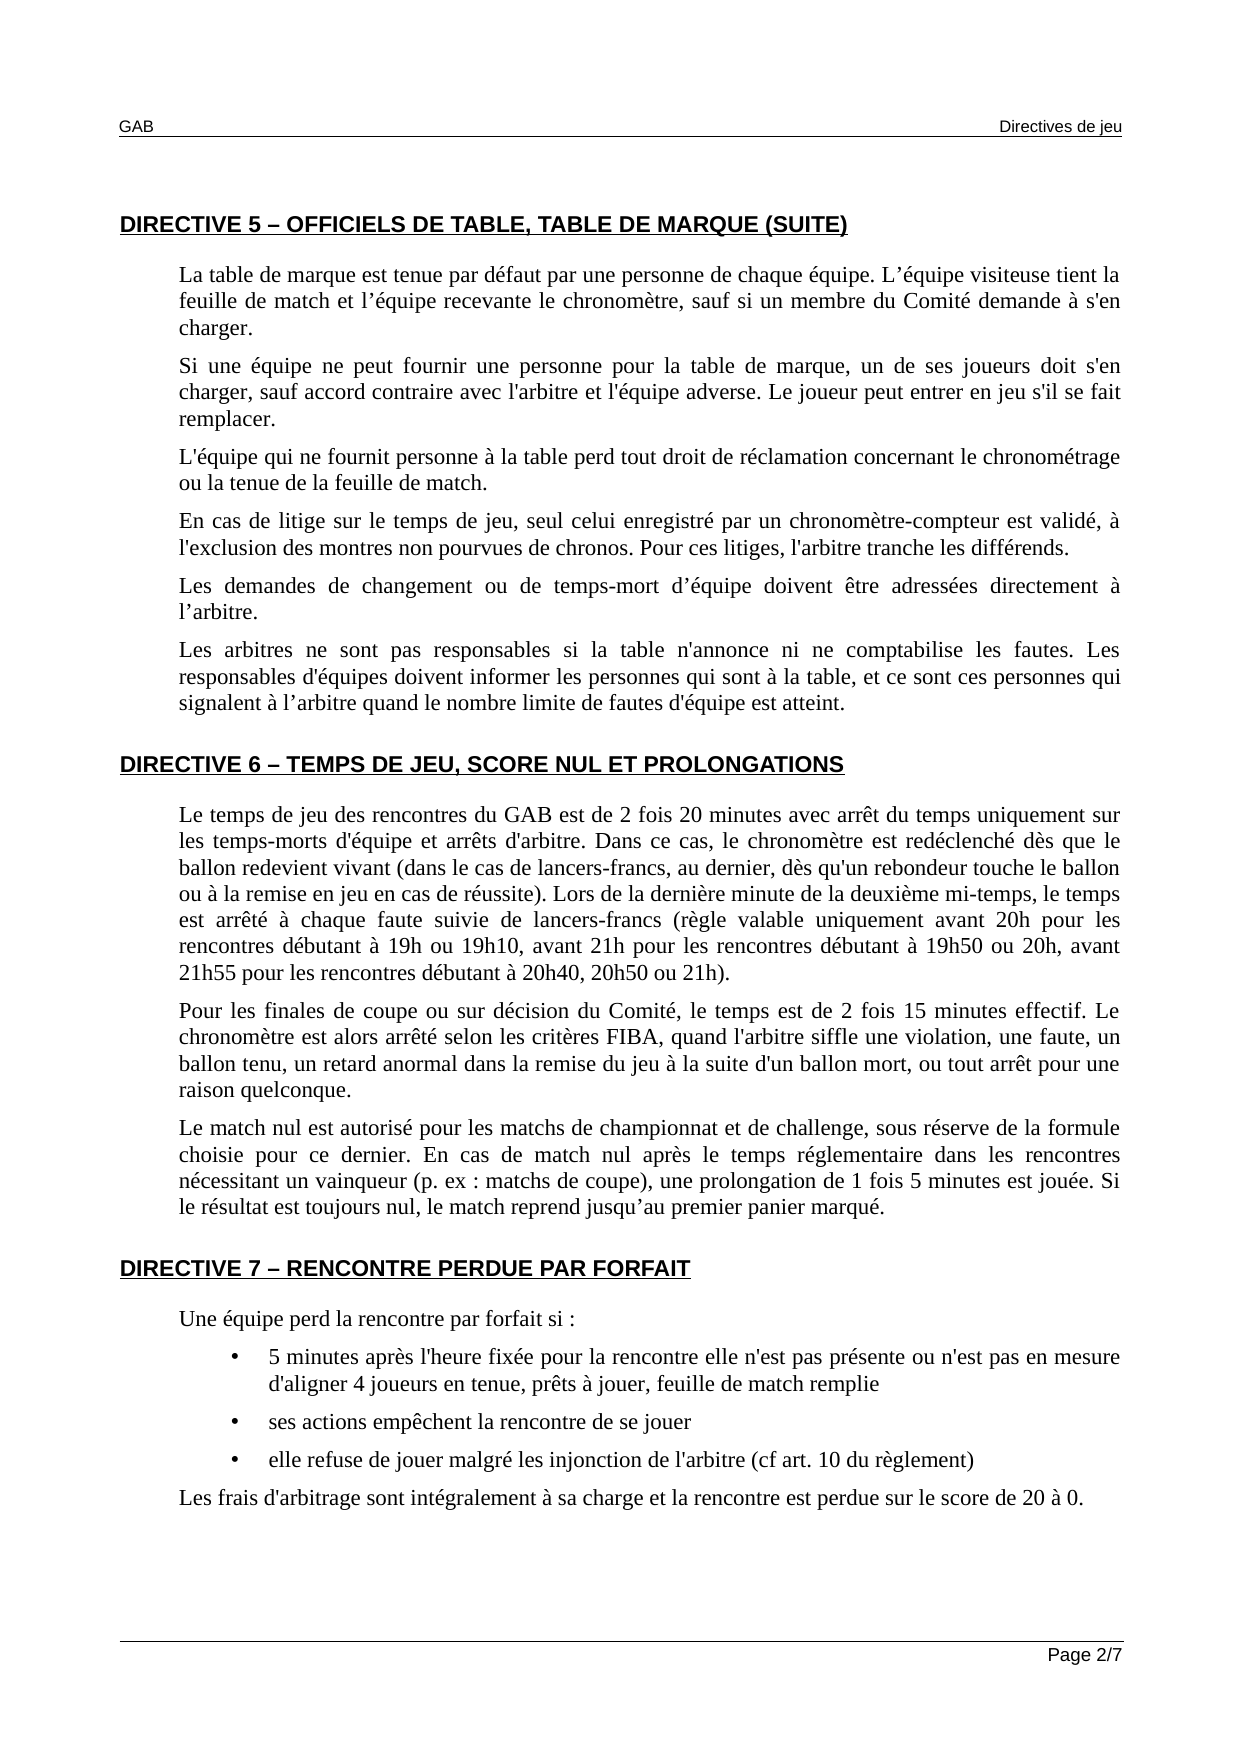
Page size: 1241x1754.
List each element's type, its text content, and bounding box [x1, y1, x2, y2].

text Le match nul est autorisé pour les matchs de championnat et de challenge, sous réserve de la formule choisie pour ce dernier. En cas de match nul après le temps réglementaire dans les rencontres nécessitant un vainqueur (p. ex : matchs de coupe), une prolongation de 1 fois 5 minutes est jouée. Si le résultat est toujours nul, le match reprend jusqu’au premier panier marqué. [179, 1114, 1122, 1220]
text Les frais d'arbitrage sont intégralement à sa charge et la rencontre est perdue sur le score de 20 à 0. [179, 1484, 1122, 1510]
text Si une équipe ne peut fournir une personne pour la table de marque, un de ses joueurs doit s'en charger, sauf accord contraire avec l'arbitre et l'équipe adverse. Le joueur peut entrer en jeu s'il se fait remplacer. [179, 352, 1122, 431]
list ses actions empêchent la rencontre de se jouer [231, 1408, 1122, 1434]
text Une équipe perd la rencontre par forfait si : [179, 1305, 1122, 1331]
text La table de marque est tenue par défaut par une personne de chaque équipe. L’équipe visiteuse tient la feuille de match et l’équipe recevante le chronomètre, sauf si un membre du Comité demande à s'en charger. [179, 261, 1122, 340]
subtitle DIRECTIVE 7 – RENCONTRE PERDUE PAR FORFAIT [119, 1255, 1122, 1281]
text Pour les finales de coupe ou sur décision du Comité, le temps est de 2 fois 15 minutes effectif. Le chronomètre est alors arrêté selon les critères FIBA, quand l'arbitre siffle une violation, une faute, un ballon tenu, un retard anormal dans la remise du jeu à la suite d'un ballon mort, ou tout arrêt pour une raison quelconque. [179, 997, 1122, 1102]
text Les arbitres ne sont pas responsables si la table n'annonce ni ne comptabilise les fautes. Les responsables d'équipes doivent informer les personnes qui sont à la table, et ce sont ces personnes qui signalent à l’arbitre quand le nombre limite de fautes d'équipe est atteint. [179, 636, 1122, 715]
text L'équipe qui ne fournit personne à la table perd tout droit de réclamation concernant le chronométrage ou la tenue de la feuille de match. [179, 443, 1122, 496]
text Le temps de jeu des rencontres du GAB est de 2 fois 20 minutes avec arrêt du temps uniquement sur les temps-morts d'équipe et arrêts d'arbitre. Dans ce cas, le chronomètre est redéclenché dès que le ballon redevient vivant (dans le cas de lancers-francs, au dernier, dès qu'un rebondeur touche le ballon ou à la remise en jeu en cas de réussite). Lors de la dernière minute de la deuxième mi-temps, le temps est arrêté à chaque faute suivie de lancers-francs (règle valable uniquement avant 20h pour les rencontres débutant à 19h ou 19h10, avant 21h pour les rencontres débutant à 19h50 ou 20h, avant 21h55 pour les rencontres débutant à 20h40, 20h50 ou 21h). [179, 801, 1122, 985]
subtitle DIRECTIVE 5 – OFFICIELS DE TABLE, TABLE DE MARQUE (SUITE) [119, 211, 1122, 238]
list elle refuse de jouer malgré les injonction de l'arbitre (cf art. 10 du règlement) [231, 1446, 1122, 1472]
list 5 minutes après l'heure fixée pour la rencontre elle n'est pas présente ou n'est pas en mesure d'aligner 4 joueurs en tenue, prêts à jouer, feuille de match remplie [231, 1343, 1122, 1396]
subtitle DIRECTIVE 6 – TEMPS DE JEU, SCORE NUL ET PROLONGATIONS [119, 751, 1122, 777]
text Les demandes de changement ou de temps-mort d’équipe doivent être adressées directement à l’arbitre. [179, 572, 1122, 624]
text En cas de litige sur le temps de jeu, seul celui enregistré par un chronomètre-compteur est validé, à l'exclusion des montres non pourvues de chronos. Pour ces litiges, l'arbitre tranche les différends. [179, 507, 1122, 560]
